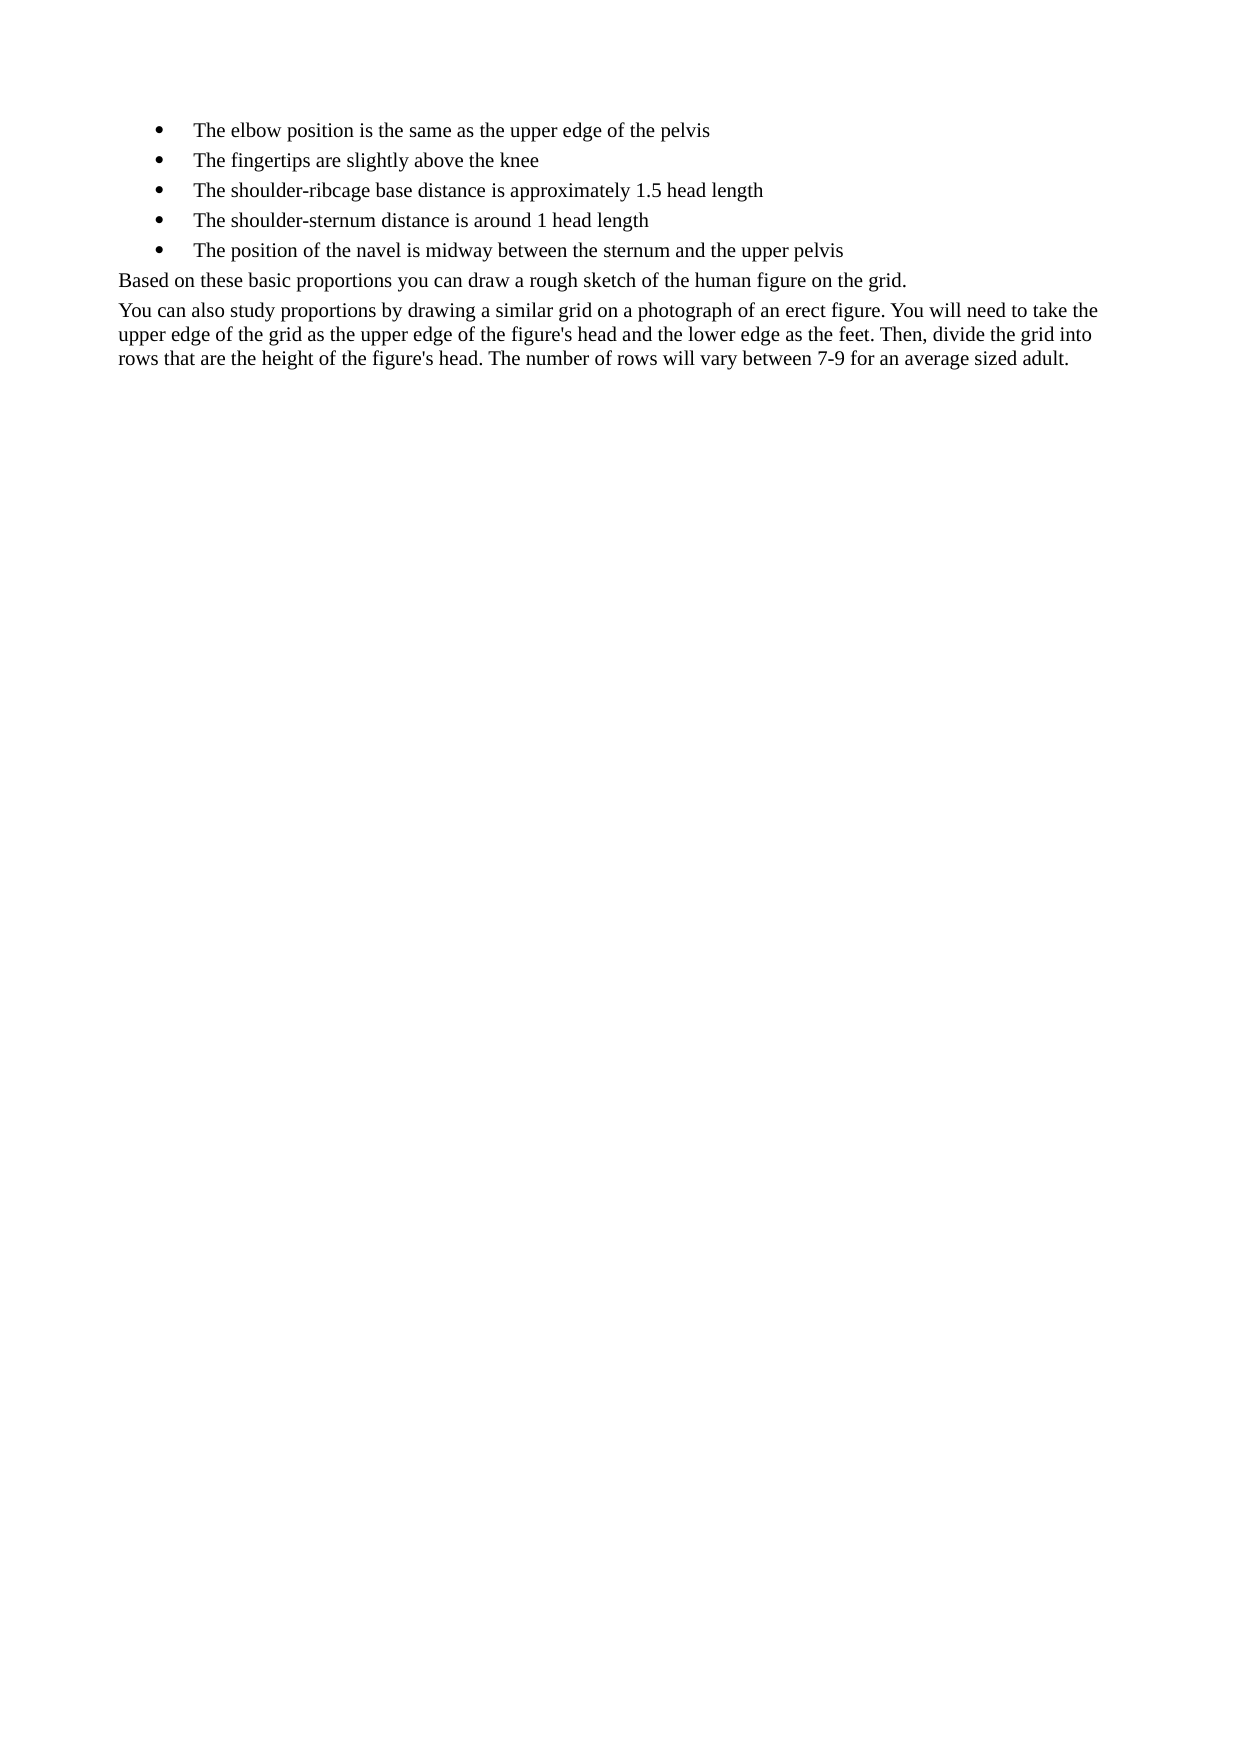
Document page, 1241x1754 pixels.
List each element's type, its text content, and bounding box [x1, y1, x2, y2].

list The position of the navel is midway between the sternum and the upper pelvis [156, 238, 1122, 262]
list The elbow position is the same as the upper edge of the pelvis [156, 118, 1122, 142]
list The shoulder-ribcage base distance is approximately 1.5 head length [156, 178, 1122, 202]
text Based on these basic proportions you can draw a rough sketch of the human figure on the grid. [118, 268, 1122, 292]
list The fingertips are slightly above the knee [156, 148, 1122, 172]
list The shoulder-sternum distance is around 1 head length [156, 208, 1122, 232]
text You can also study proportions by drawing a similar grid on a photograph of an erect figure. You will need to take the upper edge of the grid as the upper edge of the figure's head and the lower edge as the feet. Then, divide the grid into rows that are the height of the figure's head. The number of rows will vary between 7-9 for an average sized adult. [118, 297, 1122, 370]
